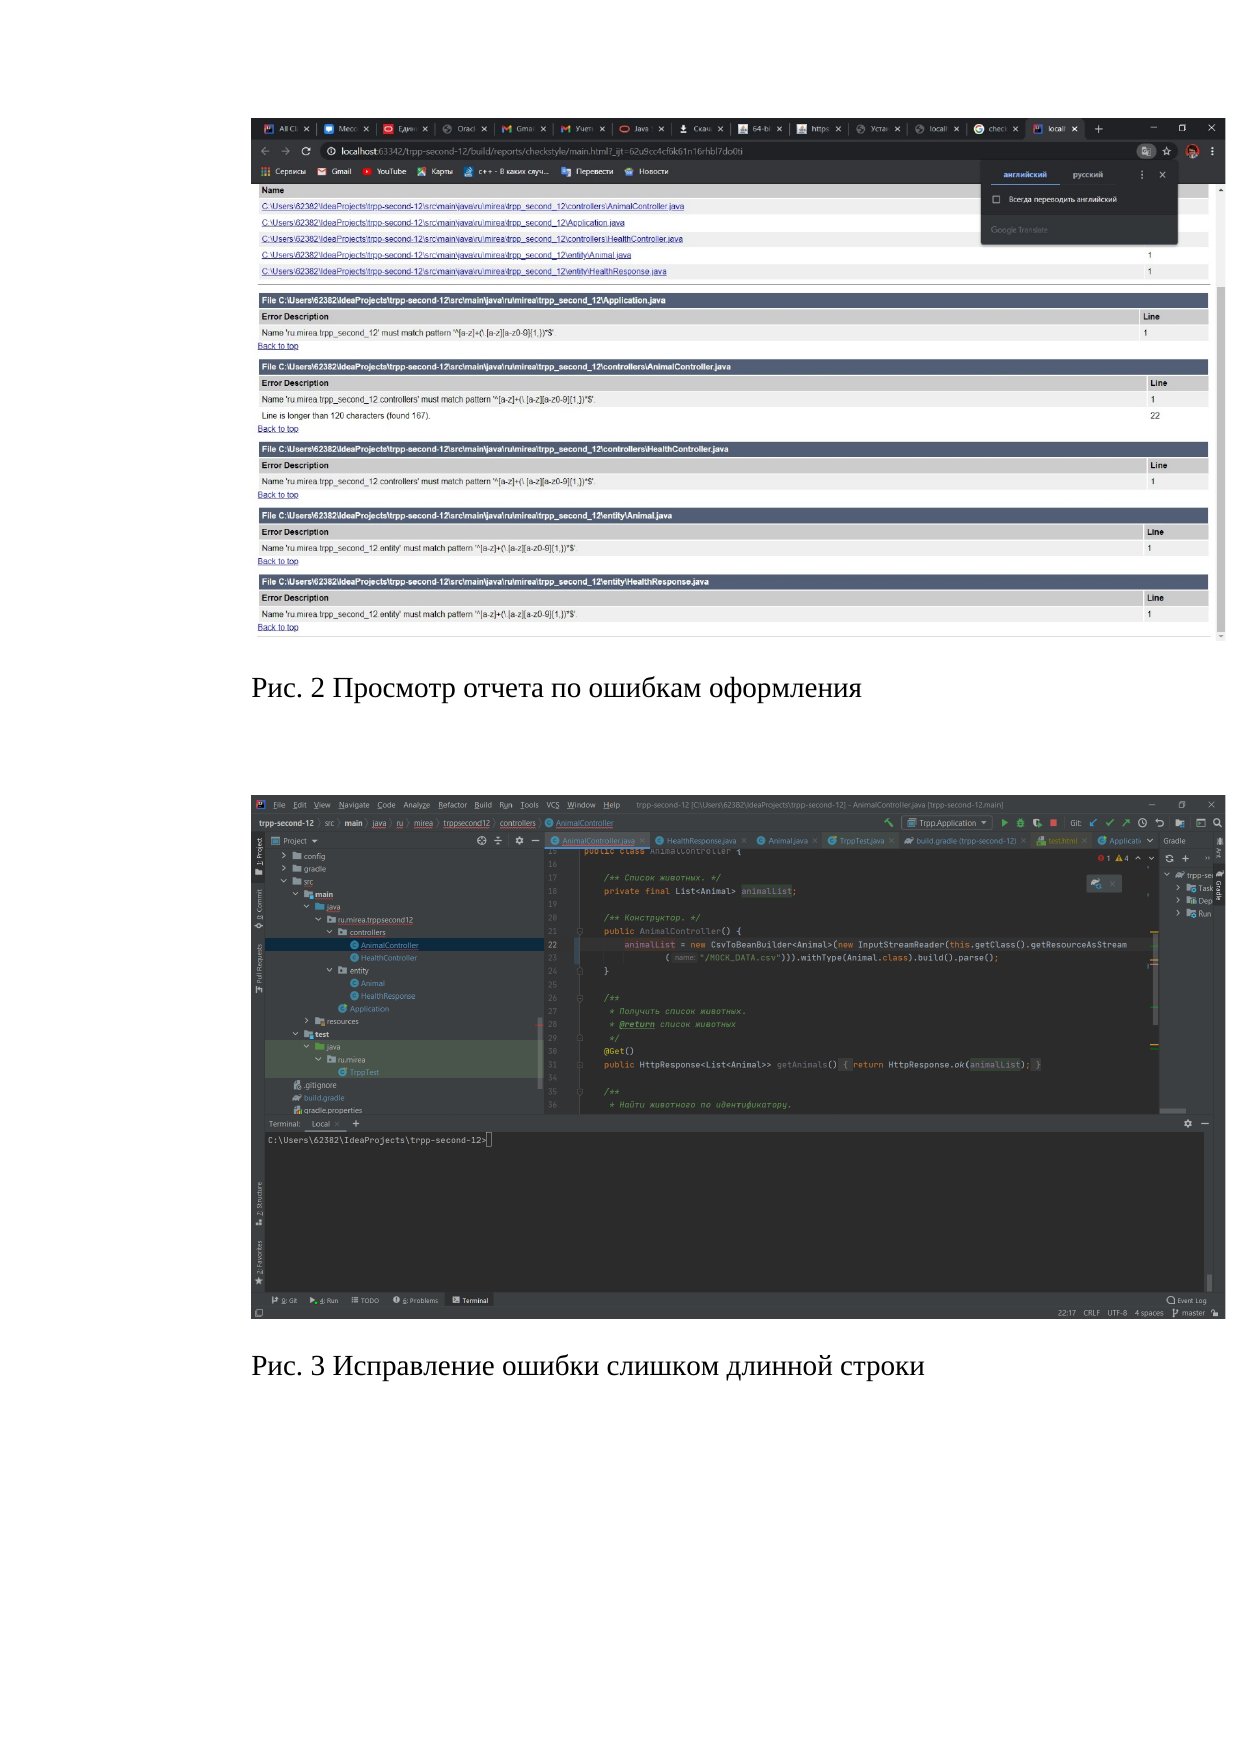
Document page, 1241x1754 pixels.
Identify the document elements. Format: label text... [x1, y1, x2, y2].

text Рис. 13 Исправление ошибки слишком длинной строки [177, 1348, 1152, 1381]
picture [251, 795, 1226, 1319]
picture [251, 118, 1226, 641]
text Рис. 12 Просмотр отчета по ошибкам оформления [177, 670, 1152, 703]
